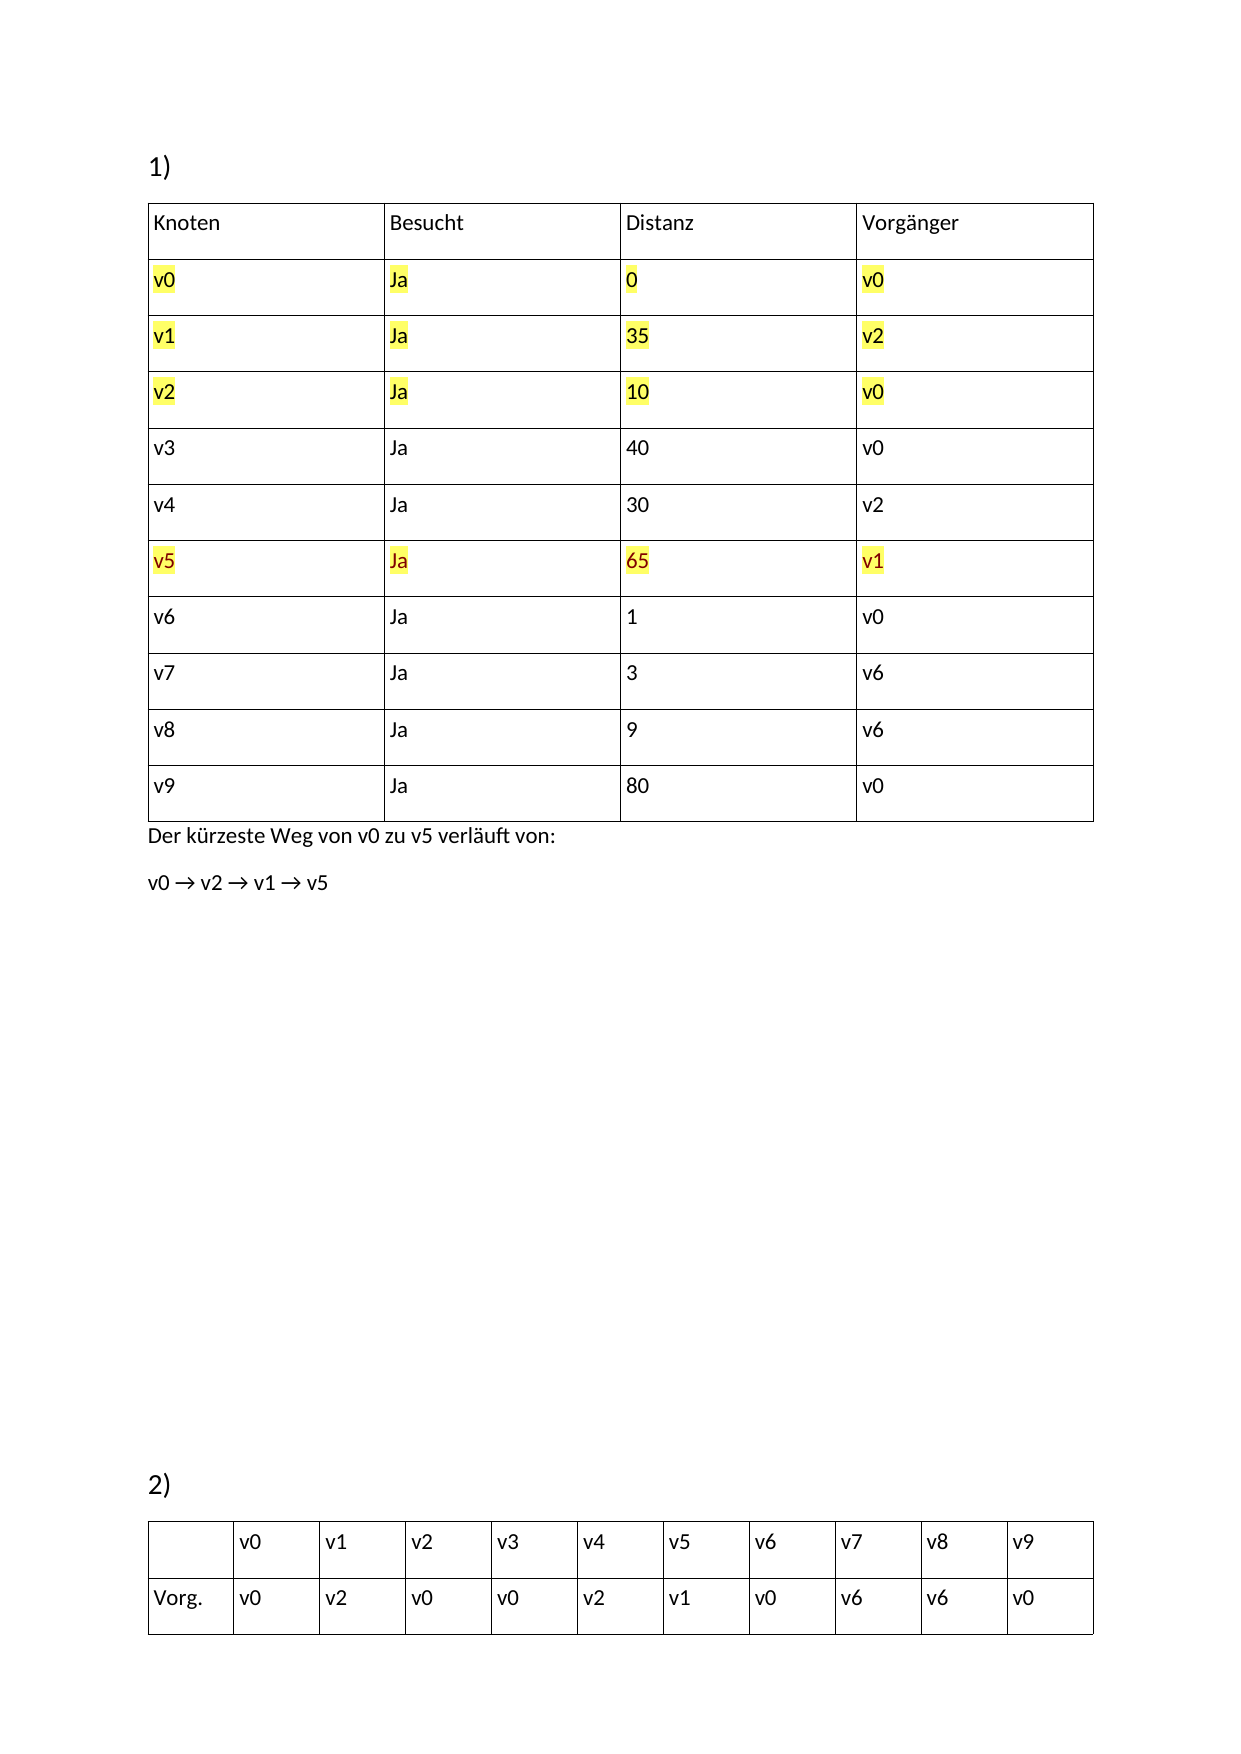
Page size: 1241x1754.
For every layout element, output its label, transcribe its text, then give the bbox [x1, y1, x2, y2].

table_cell Ja [385, 654, 620, 709]
table_cell Vorg. [149, 1579, 233, 1634]
table_cell v6 [149, 597, 384, 653]
table_cell v1 [664, 1579, 749, 1634]
table_cell v2 [149, 372, 384, 428]
table_cell v7 [149, 654, 384, 709]
table_cell 9 [621, 710, 856, 765]
table_cell Ja [385, 260, 620, 315]
table_header v0 [234, 1522, 319, 1578]
table_cell v0 [149, 260, 384, 315]
table_cell Ja [385, 597, 620, 653]
table_cell 3 [621, 654, 856, 709]
table_cell v0 [750, 1579, 835, 1634]
table_cell v6 [857, 654, 1093, 709]
table_cell v1 [149, 316, 384, 371]
text 1) [148, 148, 1093, 183]
table_cell v0 [1008, 1579, 1093, 1634]
table_cell v0 [234, 1579, 319, 1634]
text v0 → v2 → v1 → v5 [148, 868, 1093, 896]
table_header Knoten [149, 204, 384, 259]
table_cell v0 [406, 1579, 491, 1634]
table_cell 0 [621, 260, 856, 315]
table_cell v2 [857, 316, 1093, 371]
table_header v1 [320, 1522, 405, 1578]
table_cell v0 [857, 766, 1093, 821]
table_cell 65 [621, 541, 856, 596]
table_cell v0 [857, 429, 1093, 484]
table_cell Ja [385, 316, 620, 371]
table_cell v0 [857, 260, 1093, 315]
table_cell Ja [385, 429, 620, 484]
table_cell v0 [857, 372, 1093, 428]
text 2) [148, 1466, 1093, 1502]
table_cell v2 [578, 1579, 663, 1634]
table_cell v2 [320, 1579, 405, 1634]
table_cell v6 [836, 1579, 921, 1634]
table_cell v9 [149, 766, 384, 821]
table_cell v6 [922, 1579, 1007, 1634]
table_cell v1 [857, 541, 1093, 596]
table_cell Ja [385, 766, 620, 821]
table_header [149, 1522, 233, 1578]
table_cell Ja [385, 710, 620, 765]
table_cell v5 [149, 541, 384, 596]
table_header v5 [664, 1522, 749, 1578]
table_cell v4 [149, 485, 384, 540]
table_cell 80 [621, 766, 856, 821]
table_cell 1 [621, 597, 856, 653]
table_cell 10 [621, 372, 856, 428]
table_cell 35 [621, 316, 856, 371]
text Der kürzeste Weg von v0 zu v5 verläuft von: [148, 822, 1093, 849]
table_header v3 [492, 1522, 577, 1578]
table_cell v8 [149, 710, 384, 765]
table_header v8 [922, 1522, 1007, 1578]
table_cell Ja [385, 541, 620, 596]
table_header v9 [1008, 1522, 1093, 1578]
table_cell v0 [492, 1579, 577, 1634]
table_header Vorgänger [857, 204, 1093, 259]
table_header Distanz [621, 204, 856, 259]
table_header v2 [406, 1522, 491, 1578]
table_cell v2 [857, 485, 1093, 540]
table_cell v0 [857, 597, 1093, 653]
table_cell Ja [385, 485, 620, 540]
table_header v4 [578, 1522, 663, 1578]
table_cell Ja [385, 372, 620, 428]
table_cell v6 [857, 710, 1093, 765]
table_header v6 [750, 1522, 835, 1578]
table_cell 40 [621, 429, 856, 484]
table_cell 30 [621, 485, 856, 540]
table_header v7 [836, 1522, 921, 1578]
table_header Besucht [385, 204, 620, 259]
table_cell v3 [149, 429, 384, 484]
